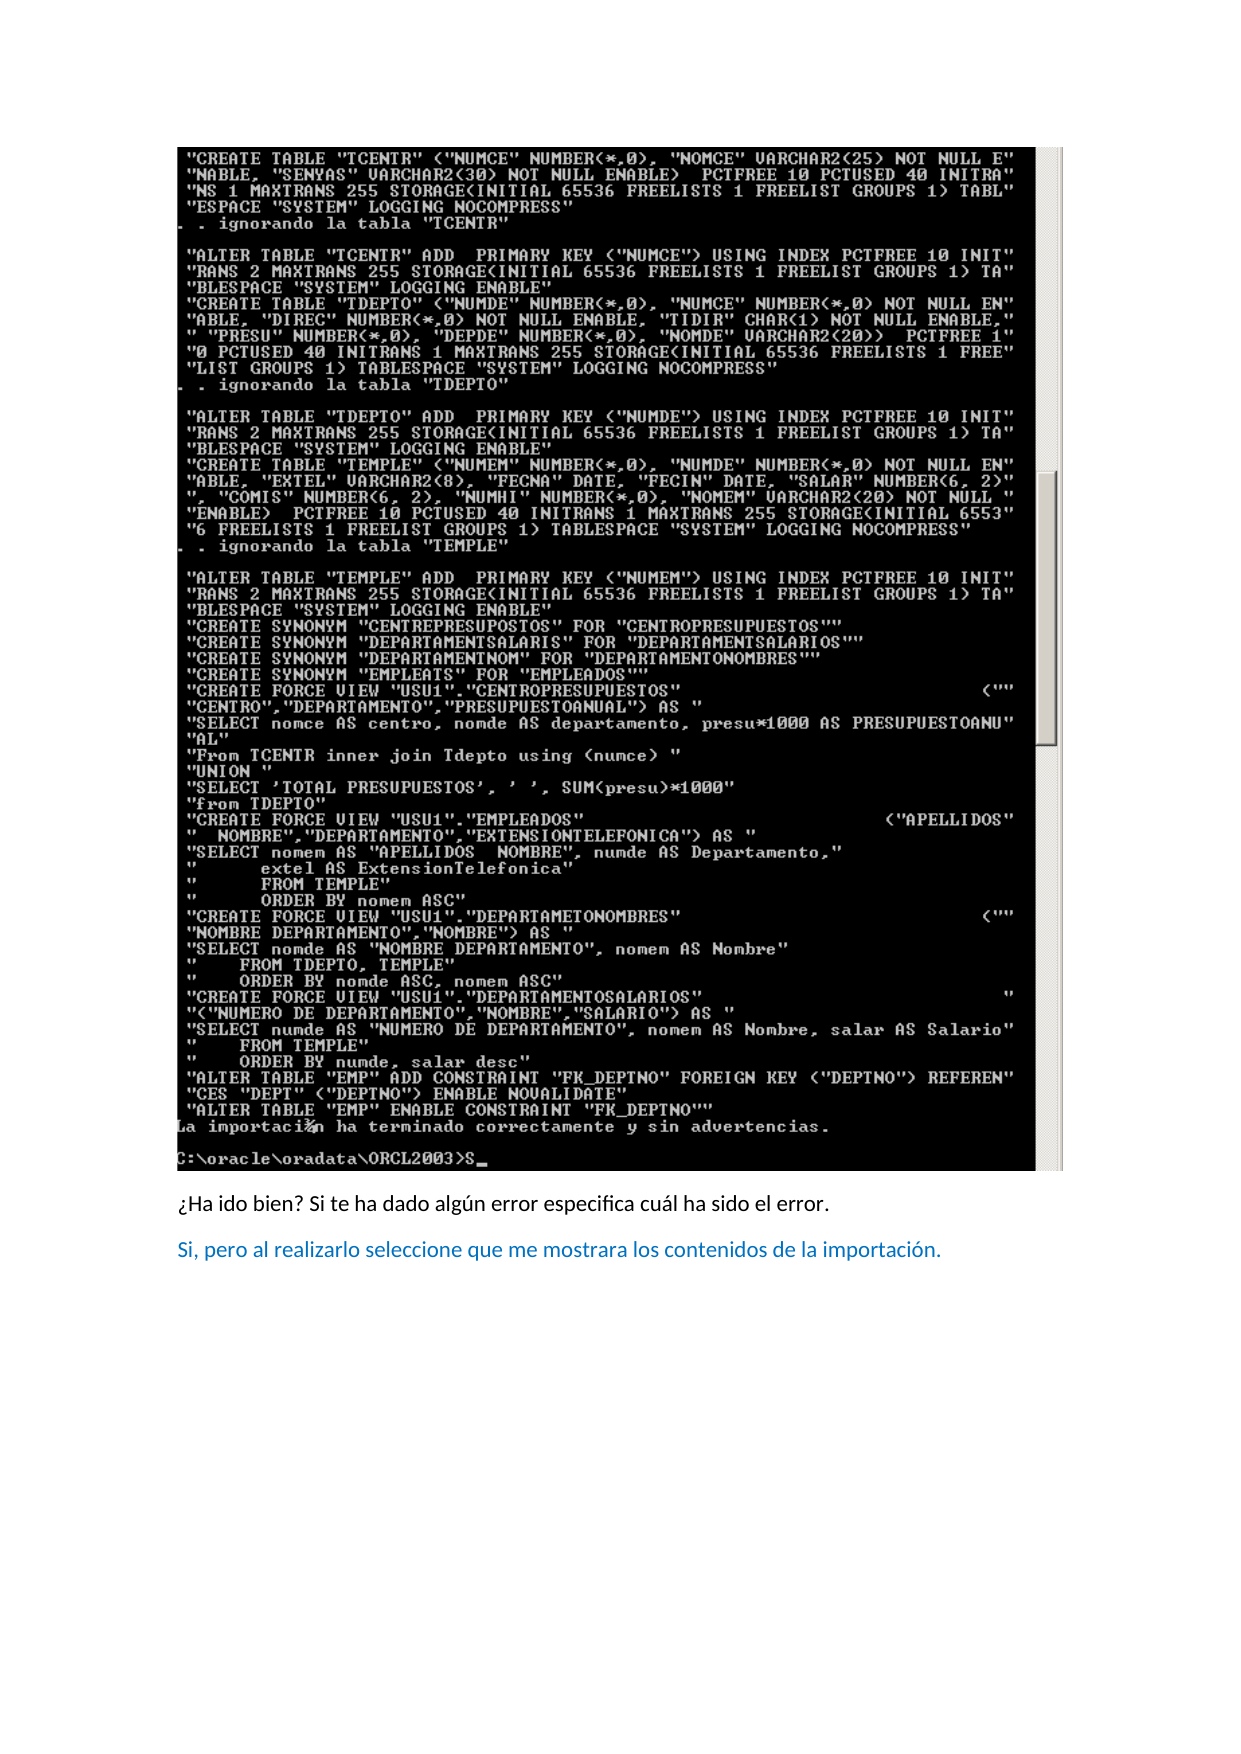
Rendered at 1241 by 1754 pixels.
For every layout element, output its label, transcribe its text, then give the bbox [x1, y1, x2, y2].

text ¿Ha ido bien? Si te ha dado algún error especifica cuál ha sido el error. [177, 1189, 1063, 1217]
text Si, pero al realizarlo seleccione que me mostrara los contenidos de la importación. [177, 1235, 1063, 1263]
